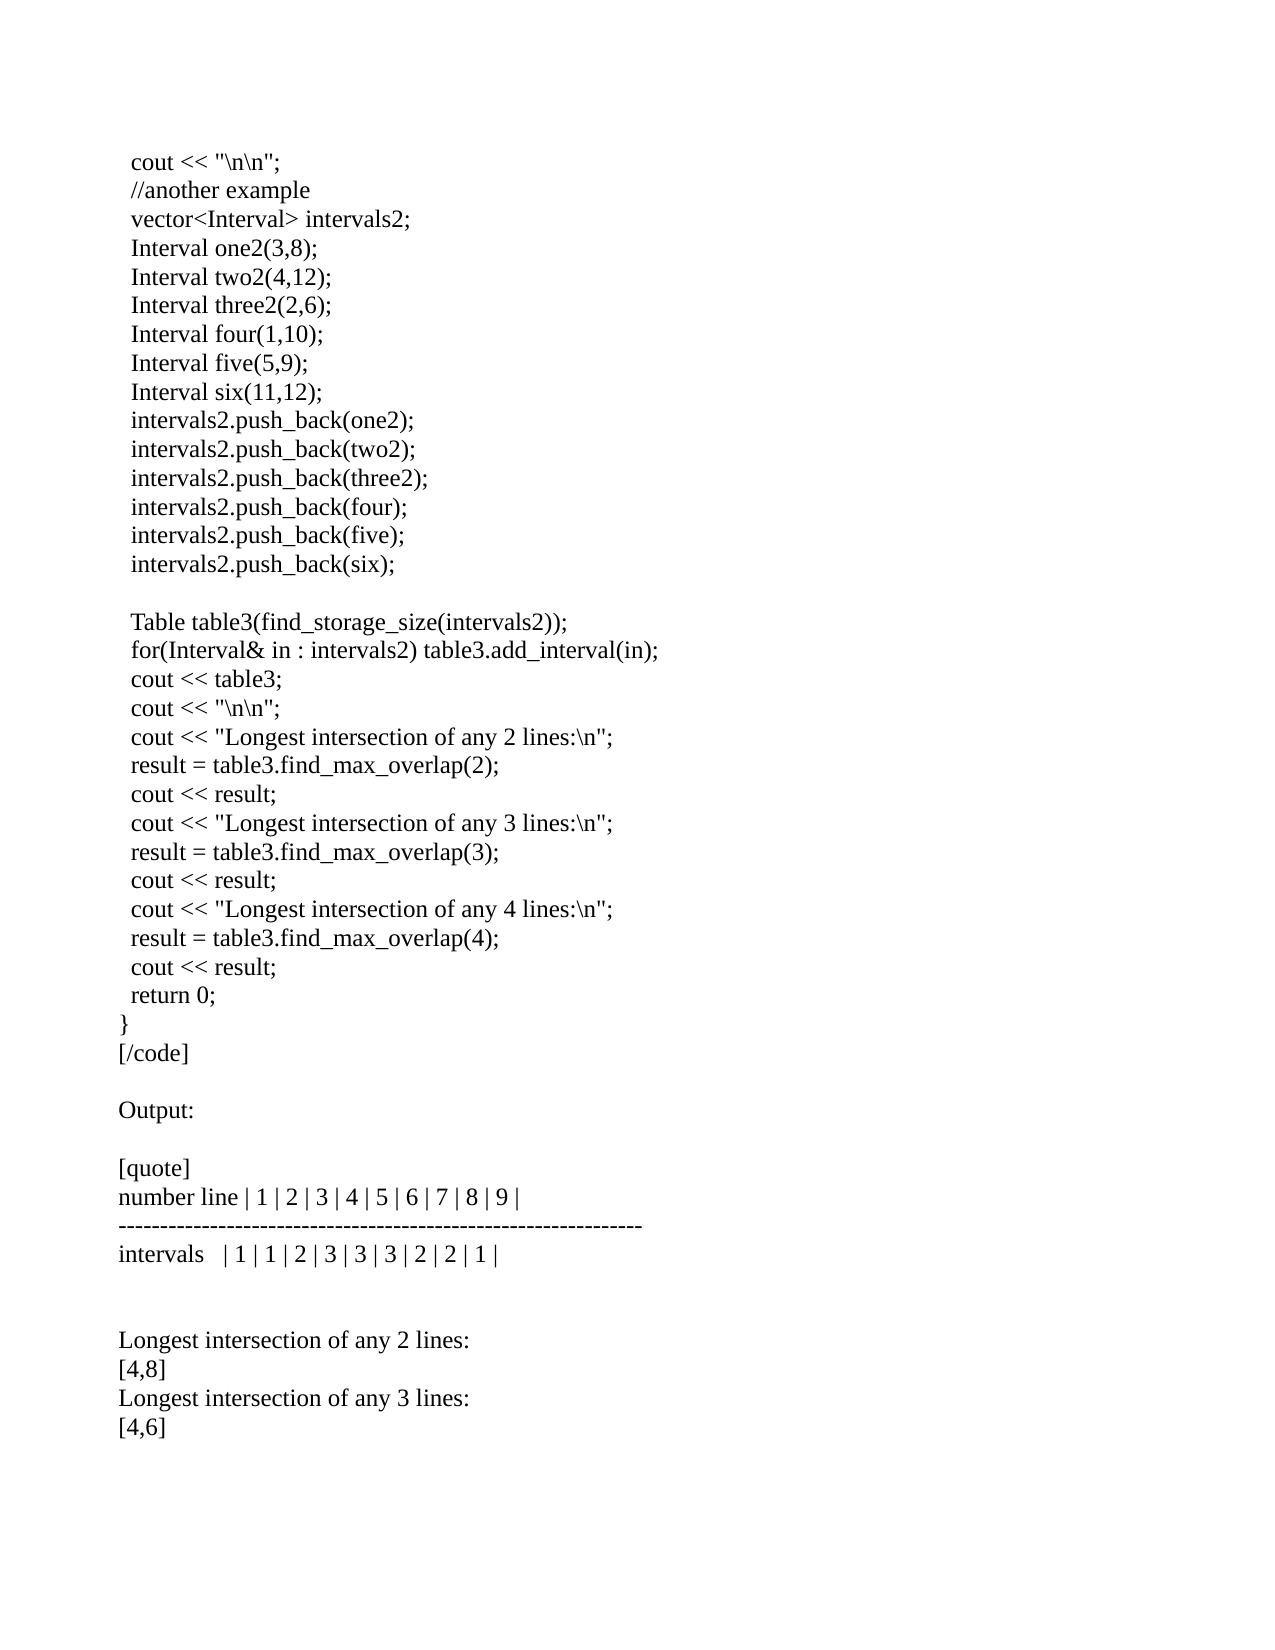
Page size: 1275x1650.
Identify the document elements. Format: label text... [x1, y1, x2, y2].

text [/code] [118, 1038, 1157, 1067]
text cout << "Longest intersection of any 2 lines:\n"; [118, 722, 1157, 751]
text Interval four(1,10); [118, 319, 1157, 348]
text Interval one2(3,8); [118, 233, 1157, 262]
text cout << result; [118, 952, 1157, 981]
text [quote] [118, 1153, 1157, 1182]
text [4,6] [118, 1412, 1157, 1441]
text intervals2.push_back(six); [118, 549, 1157, 578]
text intervals2.push_back(two2); [118, 434, 1157, 463]
text cout << "\n\n"; [118, 147, 1157, 176]
text cout << result; [118, 866, 1157, 894]
text result = table3.find_max_overlap(4); [118, 923, 1157, 952]
text //another example [118, 176, 1157, 204]
text Interval six(11,12); [118, 377, 1157, 406]
text Interval three2(2,6); [118, 291, 1157, 319]
text vector<Interval> intervals2; [118, 204, 1157, 233]
text cout << "Longest intersection of any 3 lines:\n"; [118, 808, 1157, 837]
text Output: [118, 1096, 1157, 1124]
text --------------------------------------------------------------- [118, 1211, 1157, 1239]
text cout << result; [118, 779, 1157, 808]
text intervals2.push_back(four); [118, 492, 1157, 521]
text Interval two2(4,12); [118, 262, 1157, 291]
text Longest intersection of any 3 lines: [118, 1383, 1157, 1412]
text [4,8] [118, 1354, 1157, 1383]
text } [118, 1009, 1157, 1038]
text Table table3(find_storage_size(intervals2)); [118, 607, 1157, 636]
text result = table3.find_max_overlap(2); [118, 751, 1157, 779]
text intervals | 1 | 1 | 2 | 3 | 3 | 3 | 2 | 2 | 1 | [118, 1239, 1157, 1268]
text intervals2.push_back(five); [118, 521, 1157, 549]
text cout << "Longest intersection of any 4 lines:\n"; [118, 894, 1157, 923]
text Longest intersection of any 2 lines: [118, 1326, 1157, 1354]
text number line | 1 | 2 | 3 | 4 | 5 | 6 | 7 | 8 | 9 | [118, 1182, 1157, 1211]
text intervals2.push_back(three2); [118, 463, 1157, 492]
text Interval five(5,9); [118, 348, 1157, 377]
text return 0; [118, 981, 1157, 1009]
text for(Interval& in : intervals2) table3.add_interval(in); [118, 636, 1157, 664]
text cout << table3; [118, 664, 1157, 693]
text cout << "\n\n"; [118, 693, 1157, 722]
text intervals2.push_back(one2); [118, 406, 1157, 434]
text result = table3.find_max_overlap(3); [118, 837, 1157, 866]
